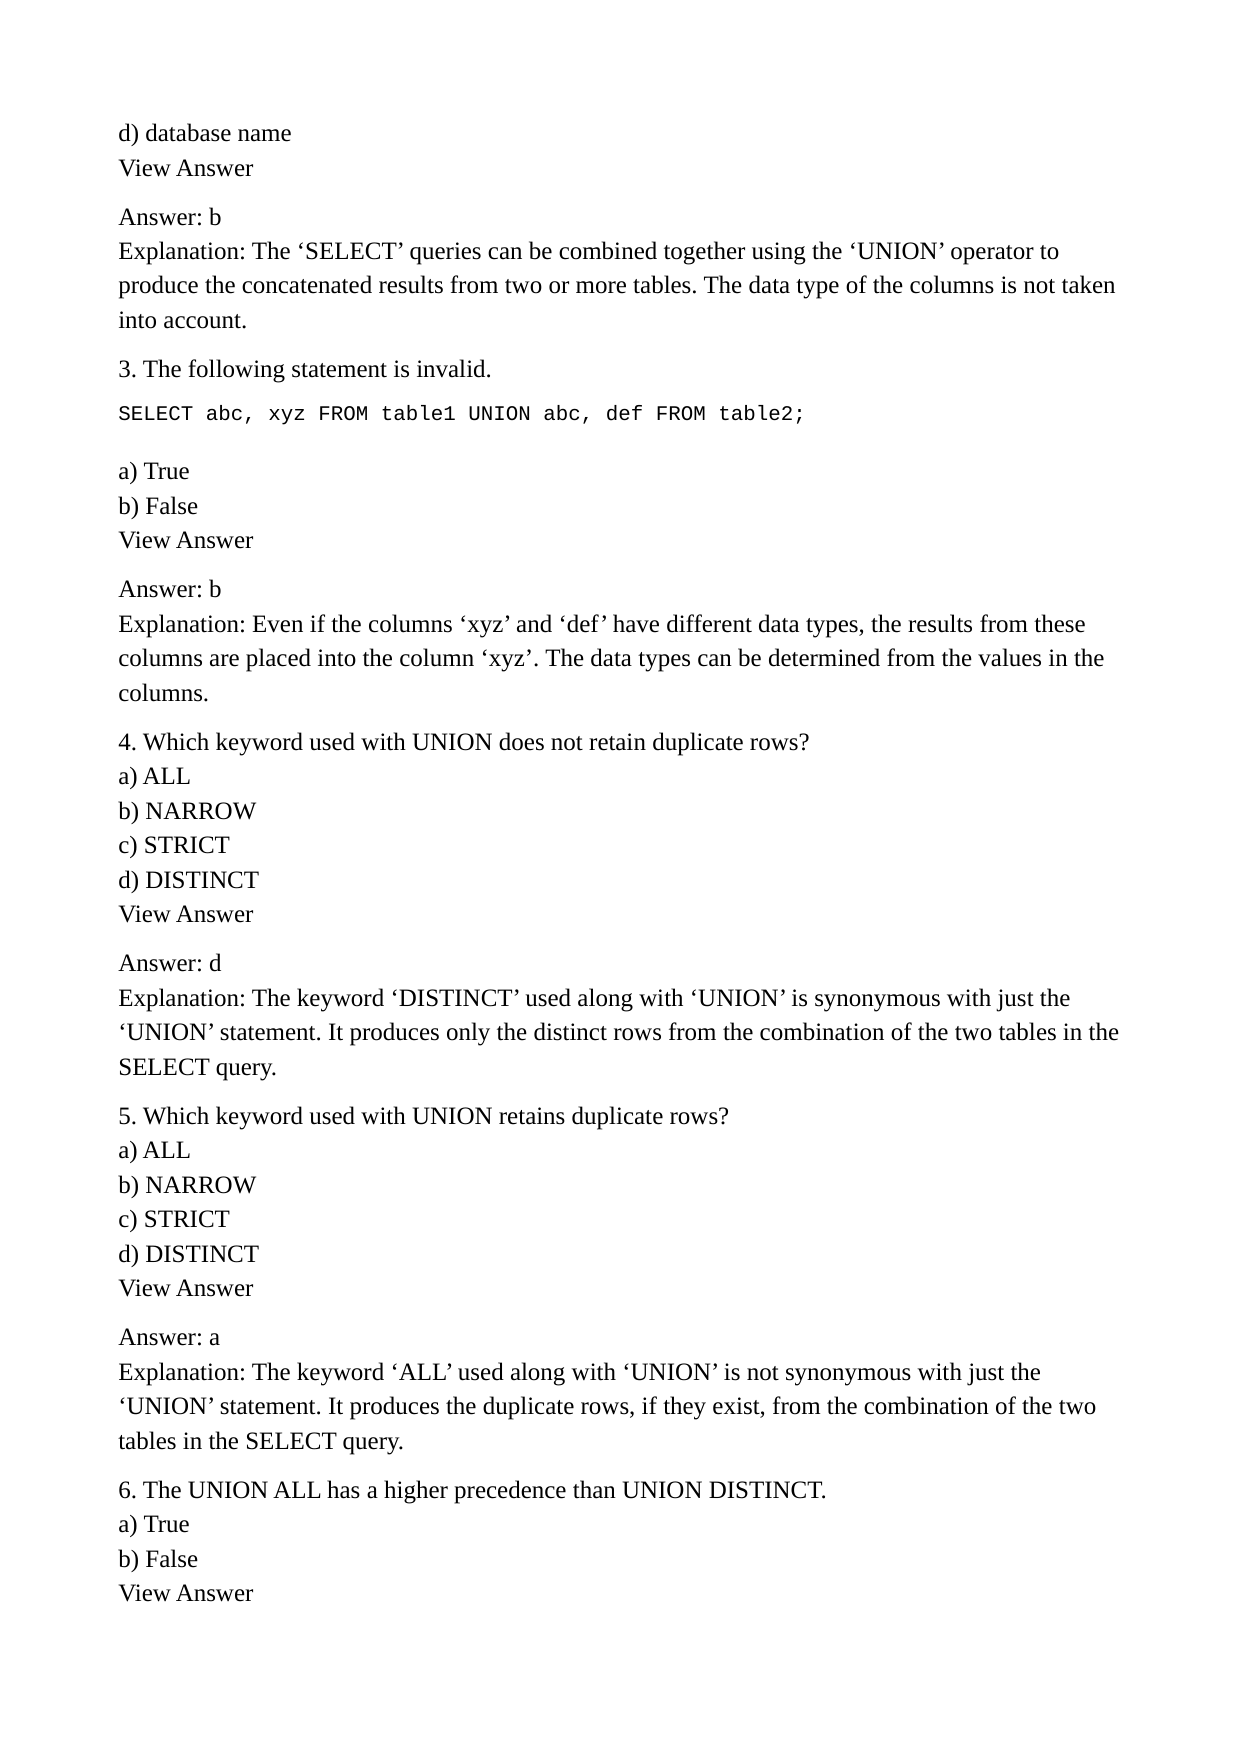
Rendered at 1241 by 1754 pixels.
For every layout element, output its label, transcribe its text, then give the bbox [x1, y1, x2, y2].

text Answer: d Explanation: The keyword ‘DISTINCT’ used along with ‘UNION’ is synonymous with just the ‘UNION’ statement. It produces only the distinct rows from the combination of the two tables in the SELECT query. [118, 948, 1122, 1081]
text Answer: b Explanation: The ‘SELECT’ queries can be combined together using the ‘UNION’ operator to produce the concatenated results from two or more tables. The data type of the columns is not taken into account. [118, 202, 1122, 334]
text Answer: b Explanation: Even if the columns ‘xyz’ and ‘def’ have different data types, the results from these columns are placed into the column ‘xyz’. The data types can be determined from the values in the columns. [118, 574, 1122, 707]
text 4. Which keyword used with UNION does not retain duplicate rows? a) ALL b) NARROW c) STRICT d) DISTINCT View Answer [118, 727, 1122, 928]
text Answer: a Explanation: The keyword ‘ALL’ used along with ‘UNION’ is not synonymous with just the ‘UNION’ statement. It produces the duplicate rows, if they exist, from the combination of the two tables in the SELECT query. [118, 1322, 1122, 1454]
text a) True b) False View Answer [118, 456, 1122, 554]
text SELECT abc, xyz FROM table1 UNION abc, def FROM table2; [118, 403, 1122, 427]
text 5. Which keyword used with UNION retains duplicate rows? a) ALL b) NARROW c) STRICT d) DISTINCT View Answer [118, 1101, 1122, 1302]
text 3. The following statement is invalid. [118, 354, 1122, 383]
text d) database name View Answer [118, 118, 1122, 181]
text 6. The UNION ALL has a higher precedence than UNION DISTINCT. a) True b) False View Answer [118, 1475, 1122, 1607]
